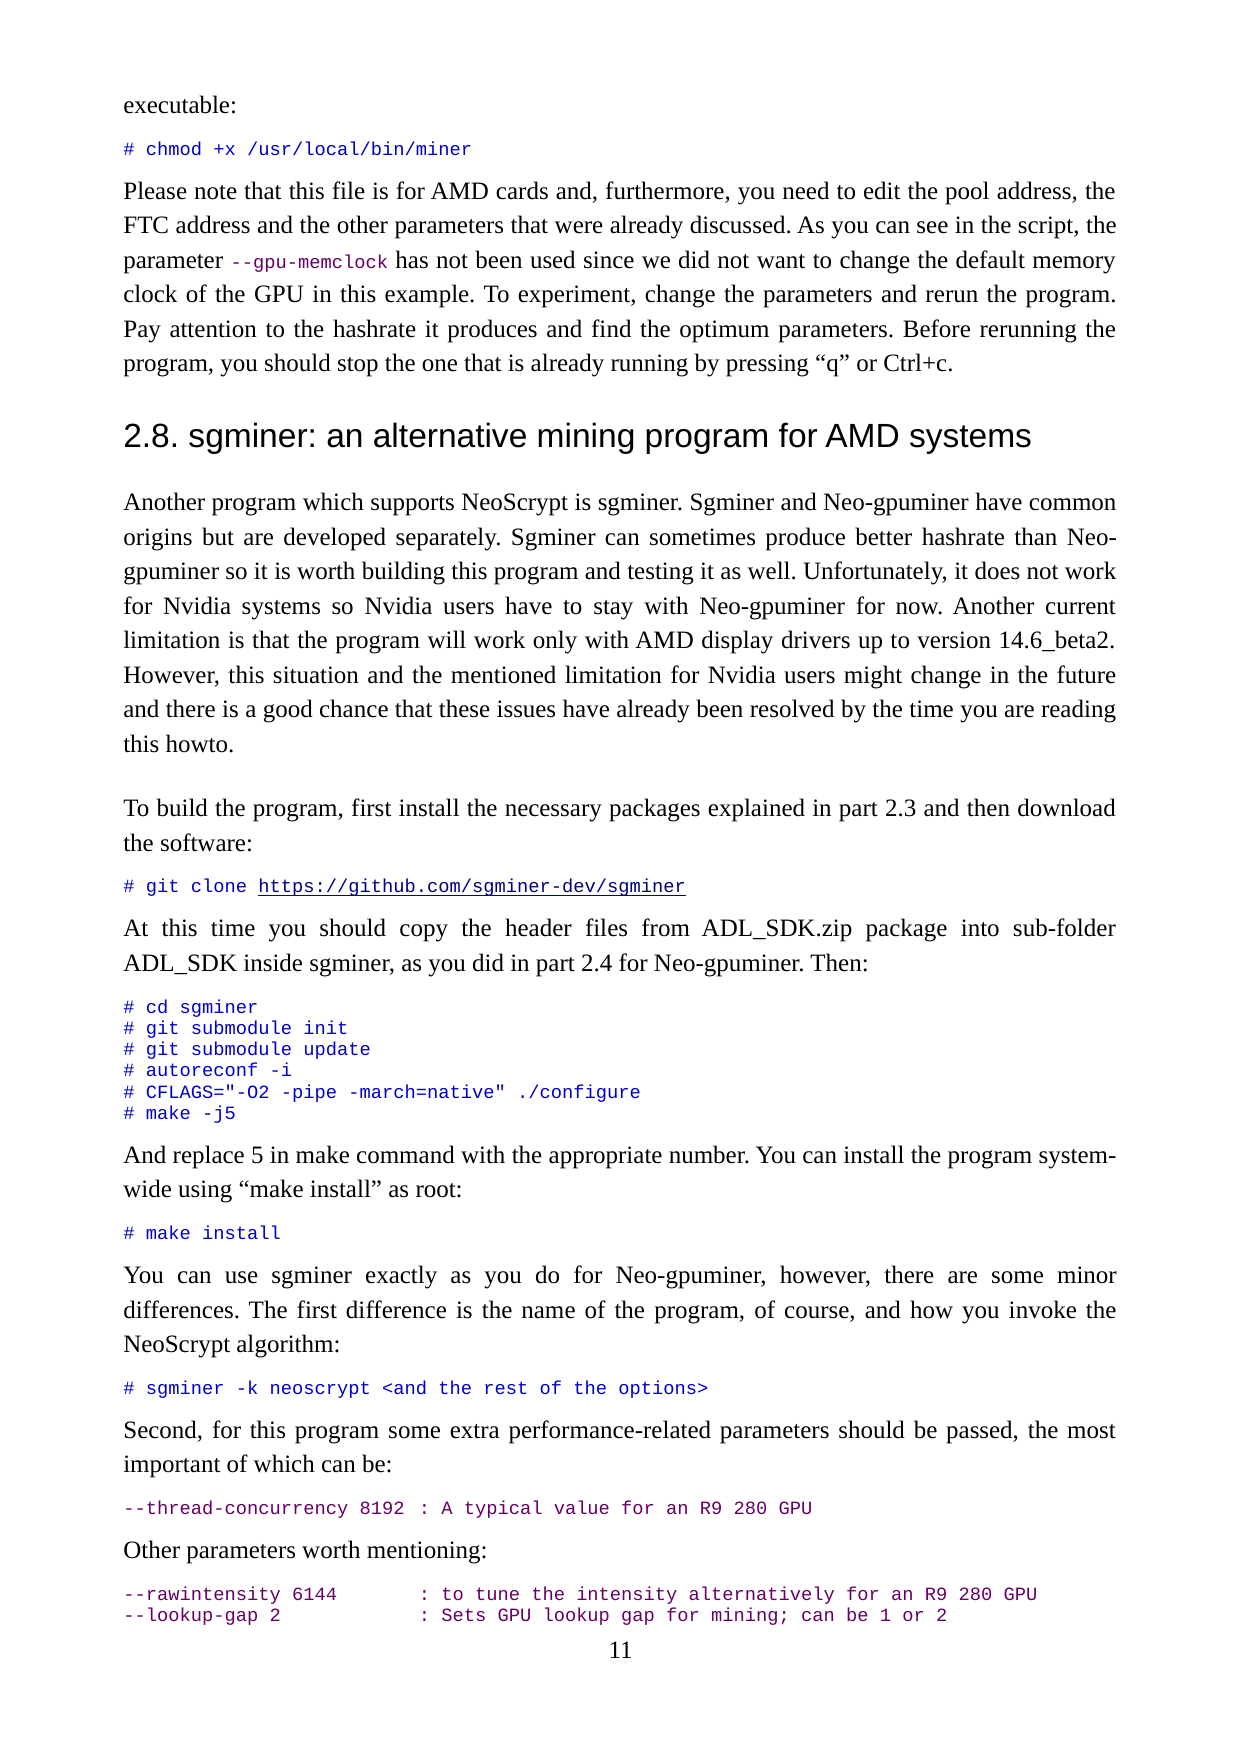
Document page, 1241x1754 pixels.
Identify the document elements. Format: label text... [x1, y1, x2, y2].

text And replace 5 in make command with the appropriate number. You can install the program system-wide using “make install” as root: [123, 1140, 1117, 1203]
text # cd sgminer [123, 997, 1117, 1019]
text # chmod +x /usr/local/bin/miner [123, 139, 1117, 161]
subtitle 2.8. sgminer: an alternative mining program for AMD systems [123, 416, 1117, 454]
text To build the program, first install the necessary packages explained in part 2.3 and then download the software: [123, 793, 1117, 857]
text # git submodule init [123, 1019, 1117, 1040]
text # make install [123, 1224, 1117, 1245]
text # sgminer -k neoscrypt <and the rest of the options> [123, 1379, 1117, 1400]
text # git clone https://github.com/sgminer-dev/sgminer [123, 877, 1117, 898]
text Second, for this program some extra performance-related parameters should be passed, the most important of which can be: [123, 1415, 1117, 1478]
text At this time you should copy the header files from ADL_SDK.zip package into sub-folder ADL_SDK inside sgminer, as you did in part 2.4 for Neo-gpuminer. Then: [123, 913, 1117, 977]
text You can use sgminer exactly as you do for Neo-gpuminer, however, there are some minor differences. The first difference is the name of the program, of course, and how you invoke the NeoScrypt algorithm: [123, 1260, 1117, 1358]
text # autoreconf -i [123, 1061, 1117, 1082]
text # make -j5 [123, 1104, 1117, 1125]
text # git submodule update [123, 1040, 1117, 1061]
text # CFLAGS="-O2 -pipe -march=native" ./configure [123, 1082, 1117, 1104]
text Please note that this file is for AMD cards and, furthermore, you need to edit the pool address, the FTC address and the other parameters that were already discussed. As you can see in the script, the parameter --gpu-memclock has not been used since we did not want to change the default memory clock of the GPU in this example. To experiment, change the parameters and rerun the program. Pay attention to the hashrate it produces and find the optimum parameters. Before rerunning the program, you should stop the one that is already running by pressing “q” or Ctrl+c. [123, 176, 1117, 377]
text executable: [123, 90, 1117, 119]
text --rawintensity 6144 : to tune the intensity alternatively for an R9 280 GPU [123, 1584, 1117, 1606]
text --lookup-gap 2 : Sets GPU lookup gap for mining; can be 1 or 2 [123, 1606, 1117, 1627]
text Another program which supports NeoScrypt is sgminer. Sgminer and Neo-gpuminer have common origins but are developed separately. Sgminer can sometimes produce better hashrate than Neo-gpuminer so it is worth building this program and testing it as well. Unfortunately, it does not work for Nvidia systems so Nvidia users have to stay with Neo-gpuminer for now. Another current limitation is that the program will work only with AMD display drivers up to version 14.6_beta2. However, this situation and the mentioned limitation for Nvidia users might change in the future and there is a good chance that these issues have already been resolved by the time you are reading this howto. [123, 487, 1117, 758]
text Other parameters worth mentioning: [123, 1535, 1117, 1564]
text --thread-concurrency 8192 : A typical value for an R9 280 GPU [123, 1499, 1117, 1520]
